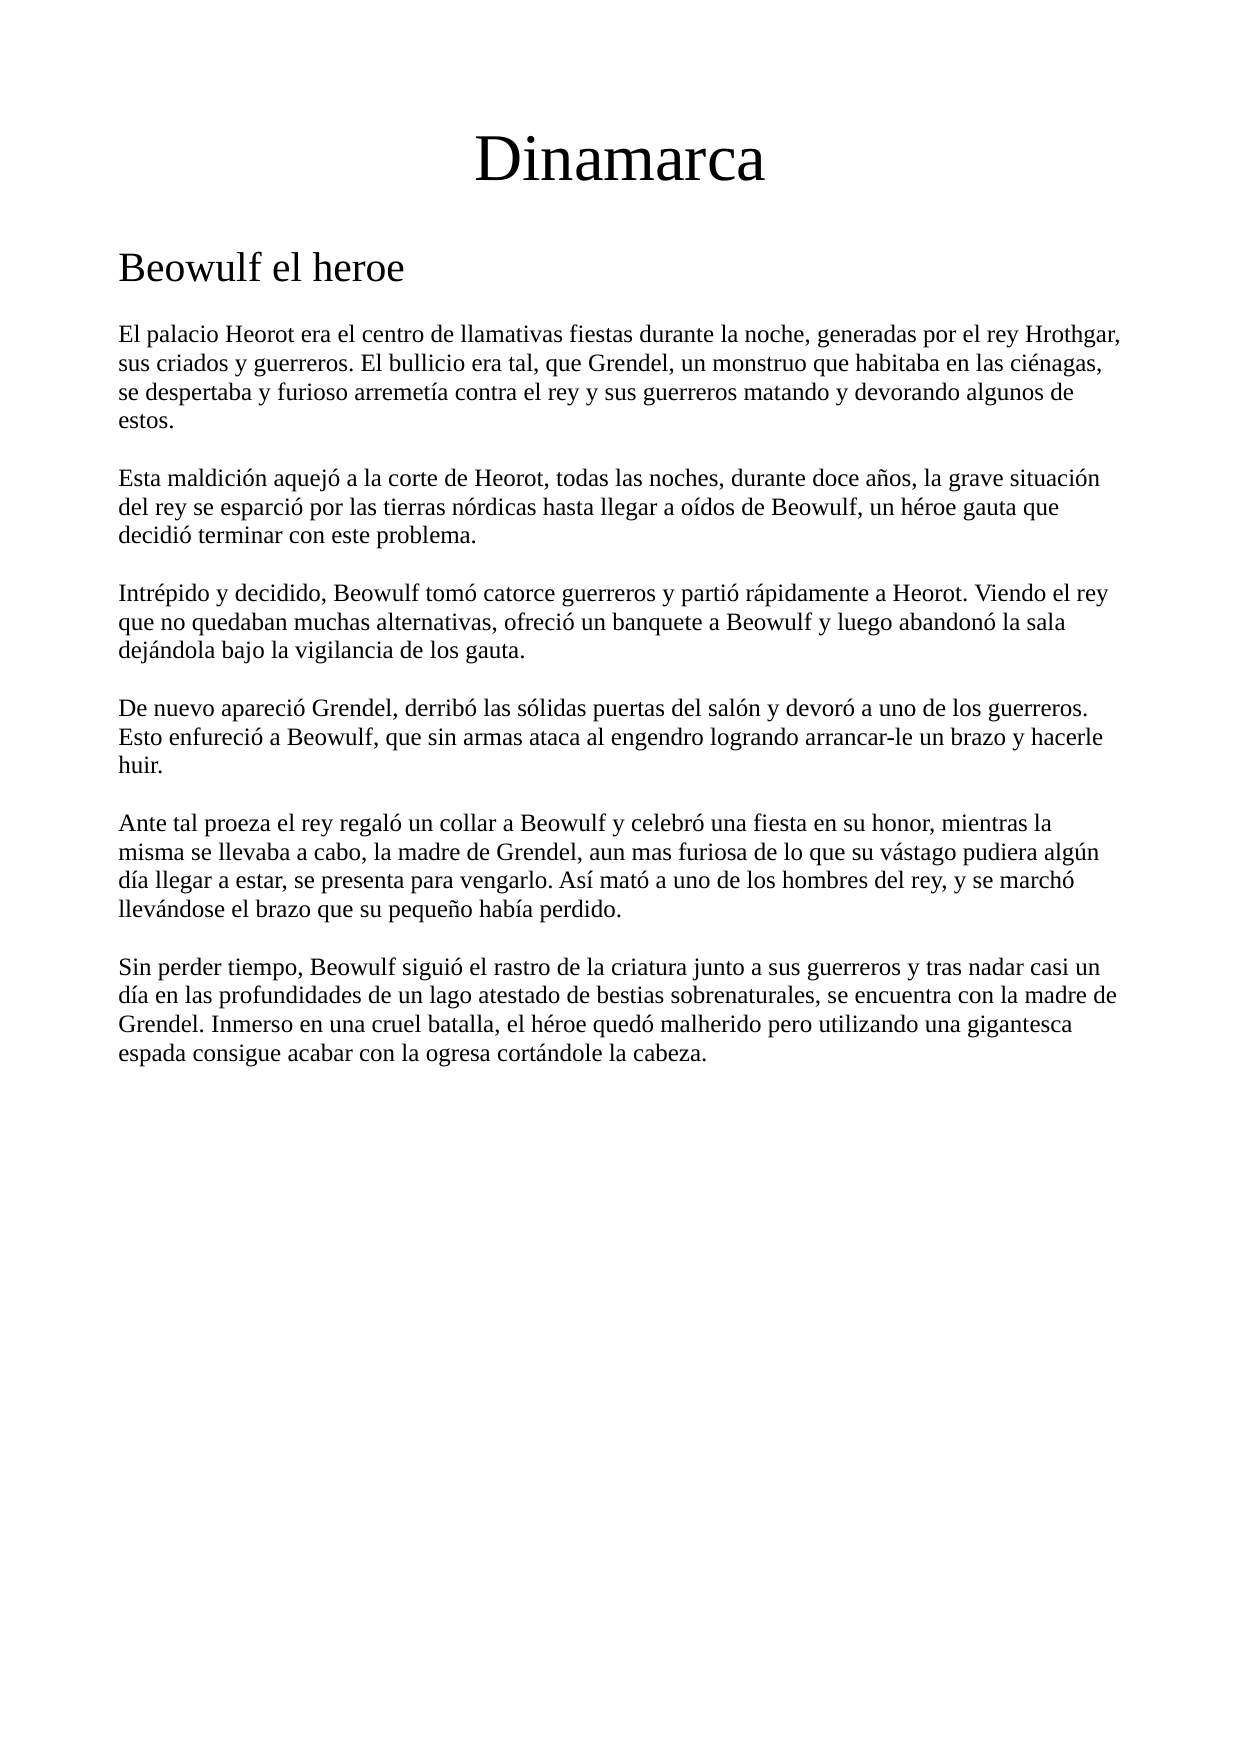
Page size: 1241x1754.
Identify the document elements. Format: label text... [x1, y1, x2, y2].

text Beowulf el heroe [118, 243, 1122, 291]
text Esta maldición aquejó a la corte de Heorot, todas las noches, durante doce años, la grave situación del rey se esparció por las tierras nórdicas hasta llegar a oídos de Beowulf, un héroe gauta que decidió terminar con este problema. [118, 463, 1122, 549]
text Sin perder tiempo, Beowulf siguió el rastro de la criatura junto a sus guerreros y tras nadar casi un día en las profundidades de un lago atestado de bestias sobrenaturales, se encuentra con la madre de Grendel. Inmerso en una cruel batalla, el héroe quedó malherido pero utilizando una gigantesca espada consigue acabar con la ogresa cortándole la cabeza. [118, 952, 1122, 1067]
text Dinamarca [118, 118, 1122, 195]
text Ante tal proeza el rey regaló un collar a Beowulf y celebró una fiesta en su honor, mientras la misma se llevaba a cabo, la madre de Grendel, aun mas furiosa de lo que su vástago pudiera algún día llegar a estar, se presenta para vengarlo. Así mató a uno de los hombres del rey, y se marchó llevándose el brazo que su pequeño había perdido. [118, 808, 1122, 923]
text Intrépido y decidido, Beowulf tomó catorce guerreros y partió rápidamente a Heorot. Viendo el rey que no quedaban muchas alternativas, ofreció un banquete a Beowulf y luego abandonó la sala dejándola bajo la vigilancia de los gauta. [118, 578, 1122, 664]
text De nuevo apareció Grendel, derribó las sólidas puertas del salón y devoró a uno de los guerreros. Esto enfureció a Beowulf, que sin armas ataca al engendro logrando arrancar-le un brazo y hacerle huir. [118, 693, 1122, 779]
text El palacio Heorot era el centro de llamativas fiestas durante la noche, generadas por el rey Hrothgar, sus criados y guerreros. El bullicio era tal, que Grendel, un monstruo que habitaba en las ciénagas, se despertaba y furioso arremetía contra el rey y sus guerreros matando y devorando algunos de estos. [118, 319, 1122, 434]
